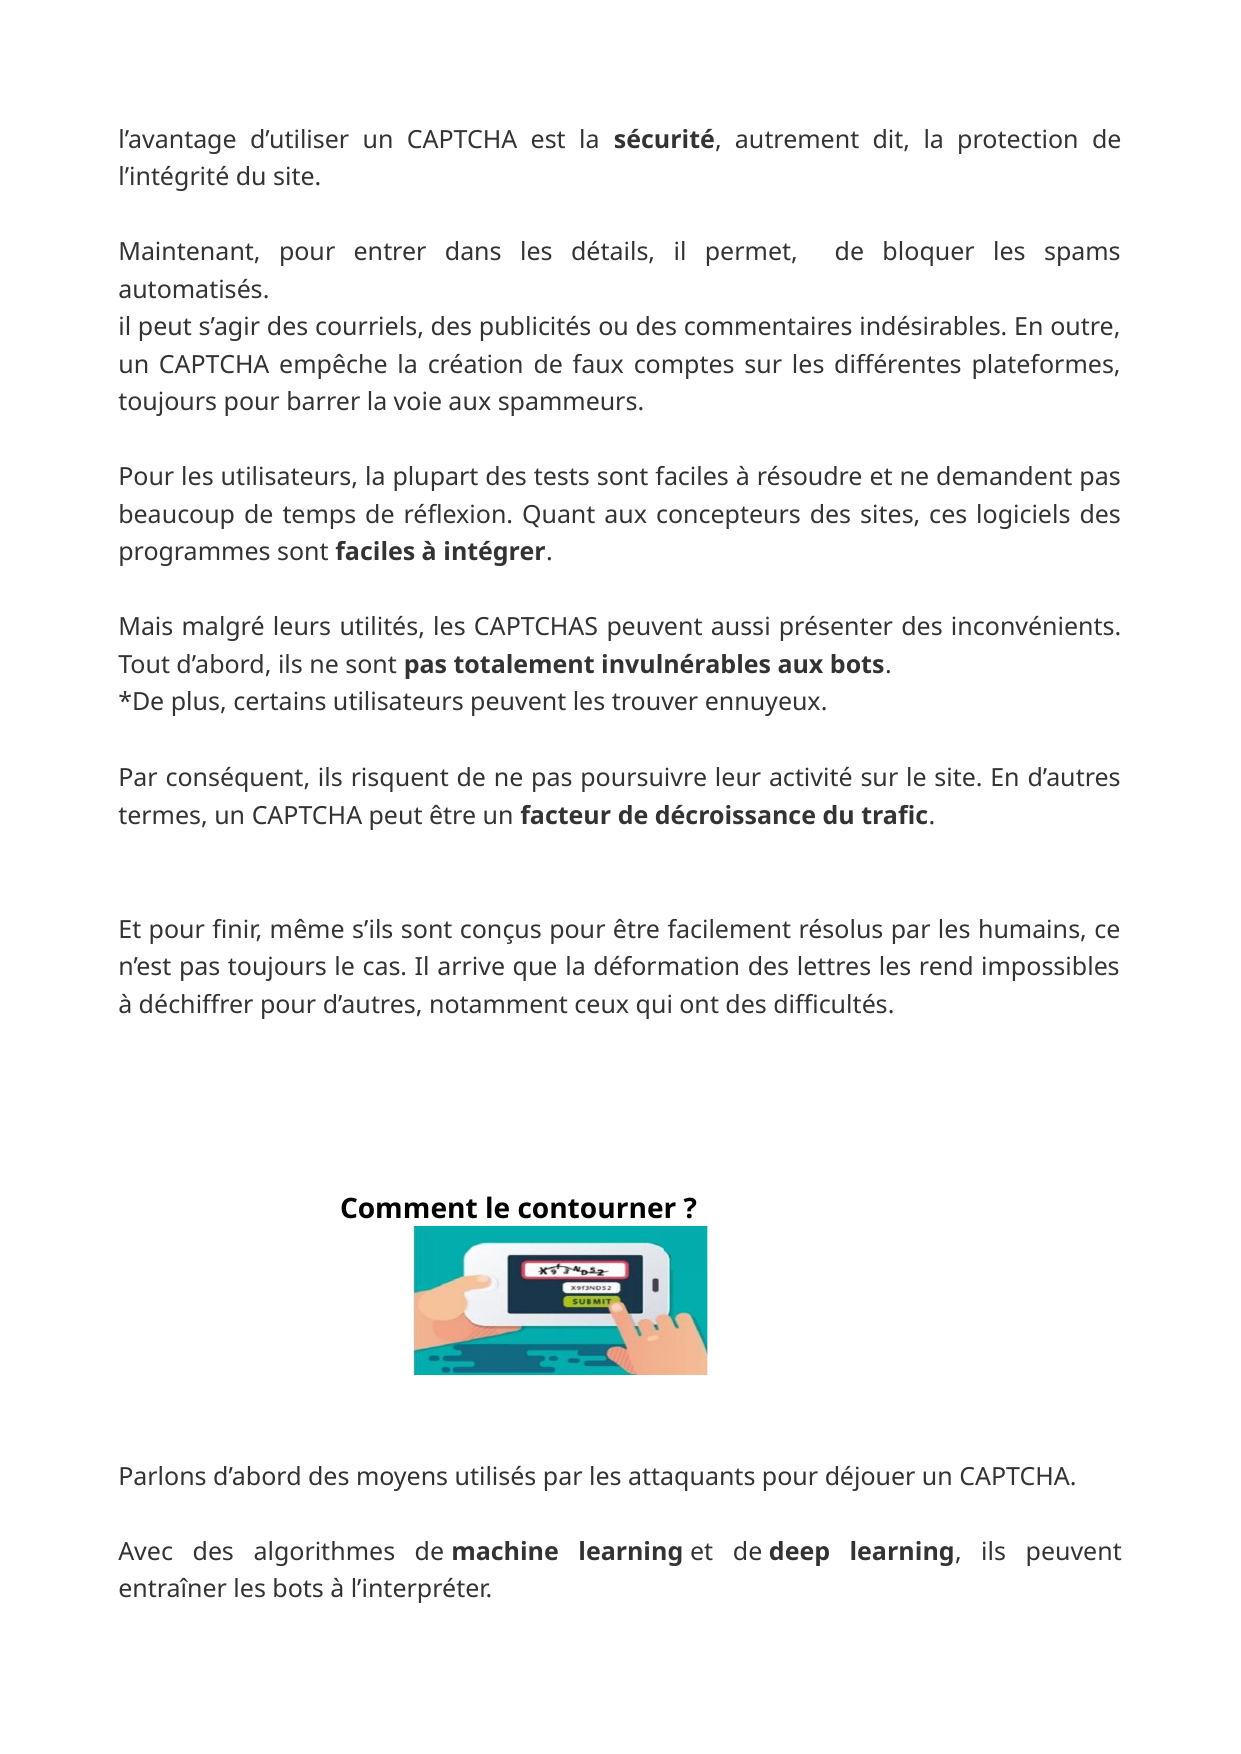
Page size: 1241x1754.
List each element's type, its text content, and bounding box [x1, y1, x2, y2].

picture [413, 1226, 708, 1375]
text Et pour finir, même s’ils sont conçus pour être facilement résolus par les humains, ce n’est pas toujours le cas. Il arrive que la déformation des lettres les rend impossibles à déchiffrer pour d’autres, notamment ceux qui ont des difficultés. [118, 908, 1122, 1021]
text Pour les utilisateurs, la plupart des tests sont faciles à résoudre et ne demandent pas beaucoup de temps de réflexion. Quant aux concepteurs des sites, ces logiciels des programmes sont faciles à intégrer. [118, 456, 1122, 568]
text Maintenant, pour entrer dans les détails, il permet, de bloquer les spams automatisés. [118, 231, 1122, 306]
text Avec des algorithmes de machine learning et de deep learning, ils peuvent entraîner les bots à l’interpréter. [118, 1530, 1122, 1605]
text il peut s’agir des courriels, des publicités ou des commentaires indésirables. En outre, un CAPTCHA empêche la création de faux comptes sur les différentes plateformes, toujours pour barrer la voie aux spammeurs. [118, 306, 1122, 418]
text Par conséquent, ils risquent de ne pas poursuivre leur activité sur le site. En d’autres termes, un CAPTCHA peut être un facteur de décroissance du trafic. [118, 756, 1122, 831]
text l’avantage d’utiliser un CAPTCHA est la sécurité, autrement dit, la protection de l’intégrité du site. [118, 118, 1122, 193]
text *De plus, certains utilisateurs peuvent les trouver ennuyeux. [118, 681, 1122, 718]
subtitle Comment le contourner ? [118, 1175, 1122, 1227]
text Parlons d’abord des moyens utilisés par les attaquants pour déjouer un CAPTCHA. [118, 1455, 1122, 1493]
text Mais malgré leurs utilités, les CAPTCHAS peuvent aussi présenter des inconvénients. Tout d’abord, ils ne sont pas totalement invulnérables aux bots. [118, 606, 1122, 681]
